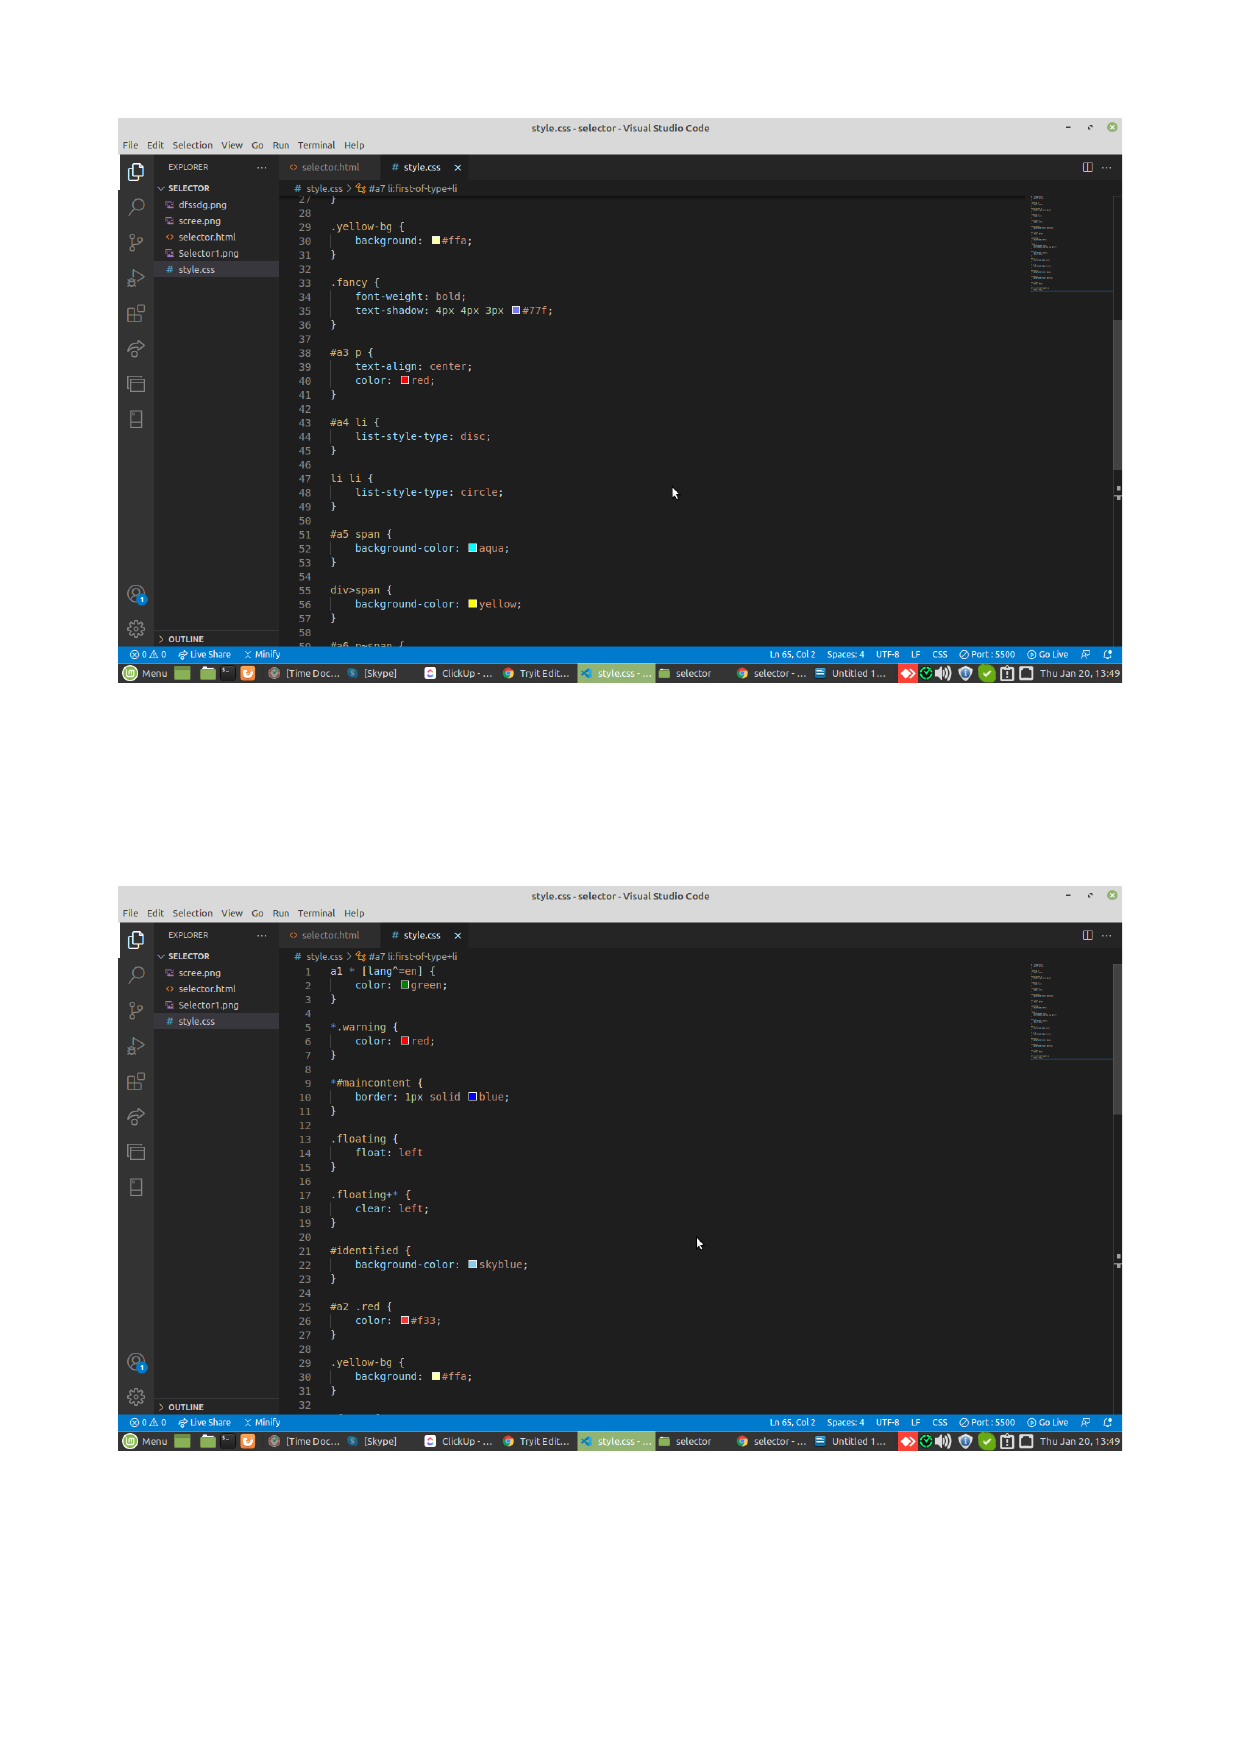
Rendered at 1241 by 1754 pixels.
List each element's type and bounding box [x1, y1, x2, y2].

picture [118, 118, 1123, 683]
picture [118, 886, 1123, 1451]
